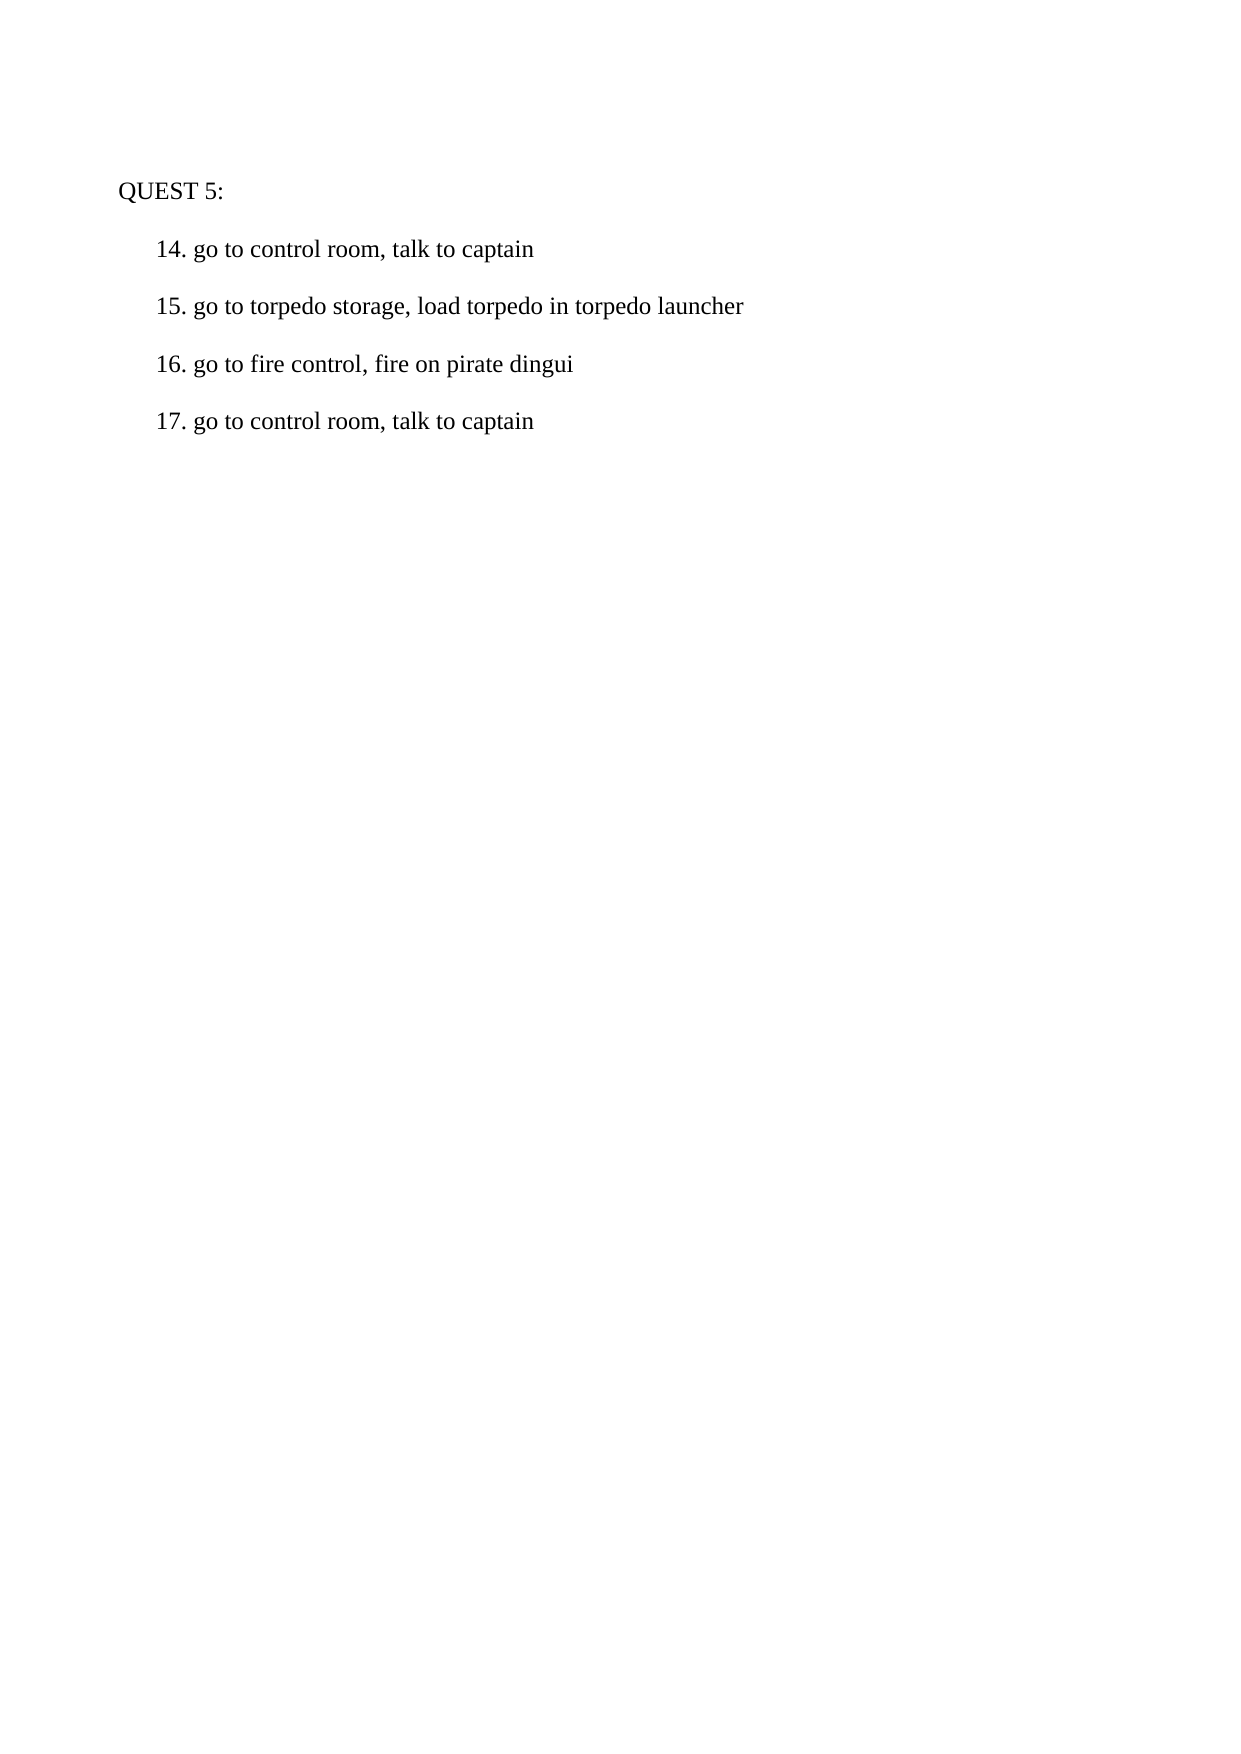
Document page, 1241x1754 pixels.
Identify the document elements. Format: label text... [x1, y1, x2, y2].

list go to control room, talk to captain [156, 234, 1122, 263]
list go to fire control, fire on pirate dingui [156, 349, 1122, 378]
list go to torpedo storage, load torpedo in torpedo launcher [156, 291, 1122, 320]
list go to control room, talk to captain [156, 406, 1122, 435]
text QUEST 5: [118, 176, 1122, 205]
